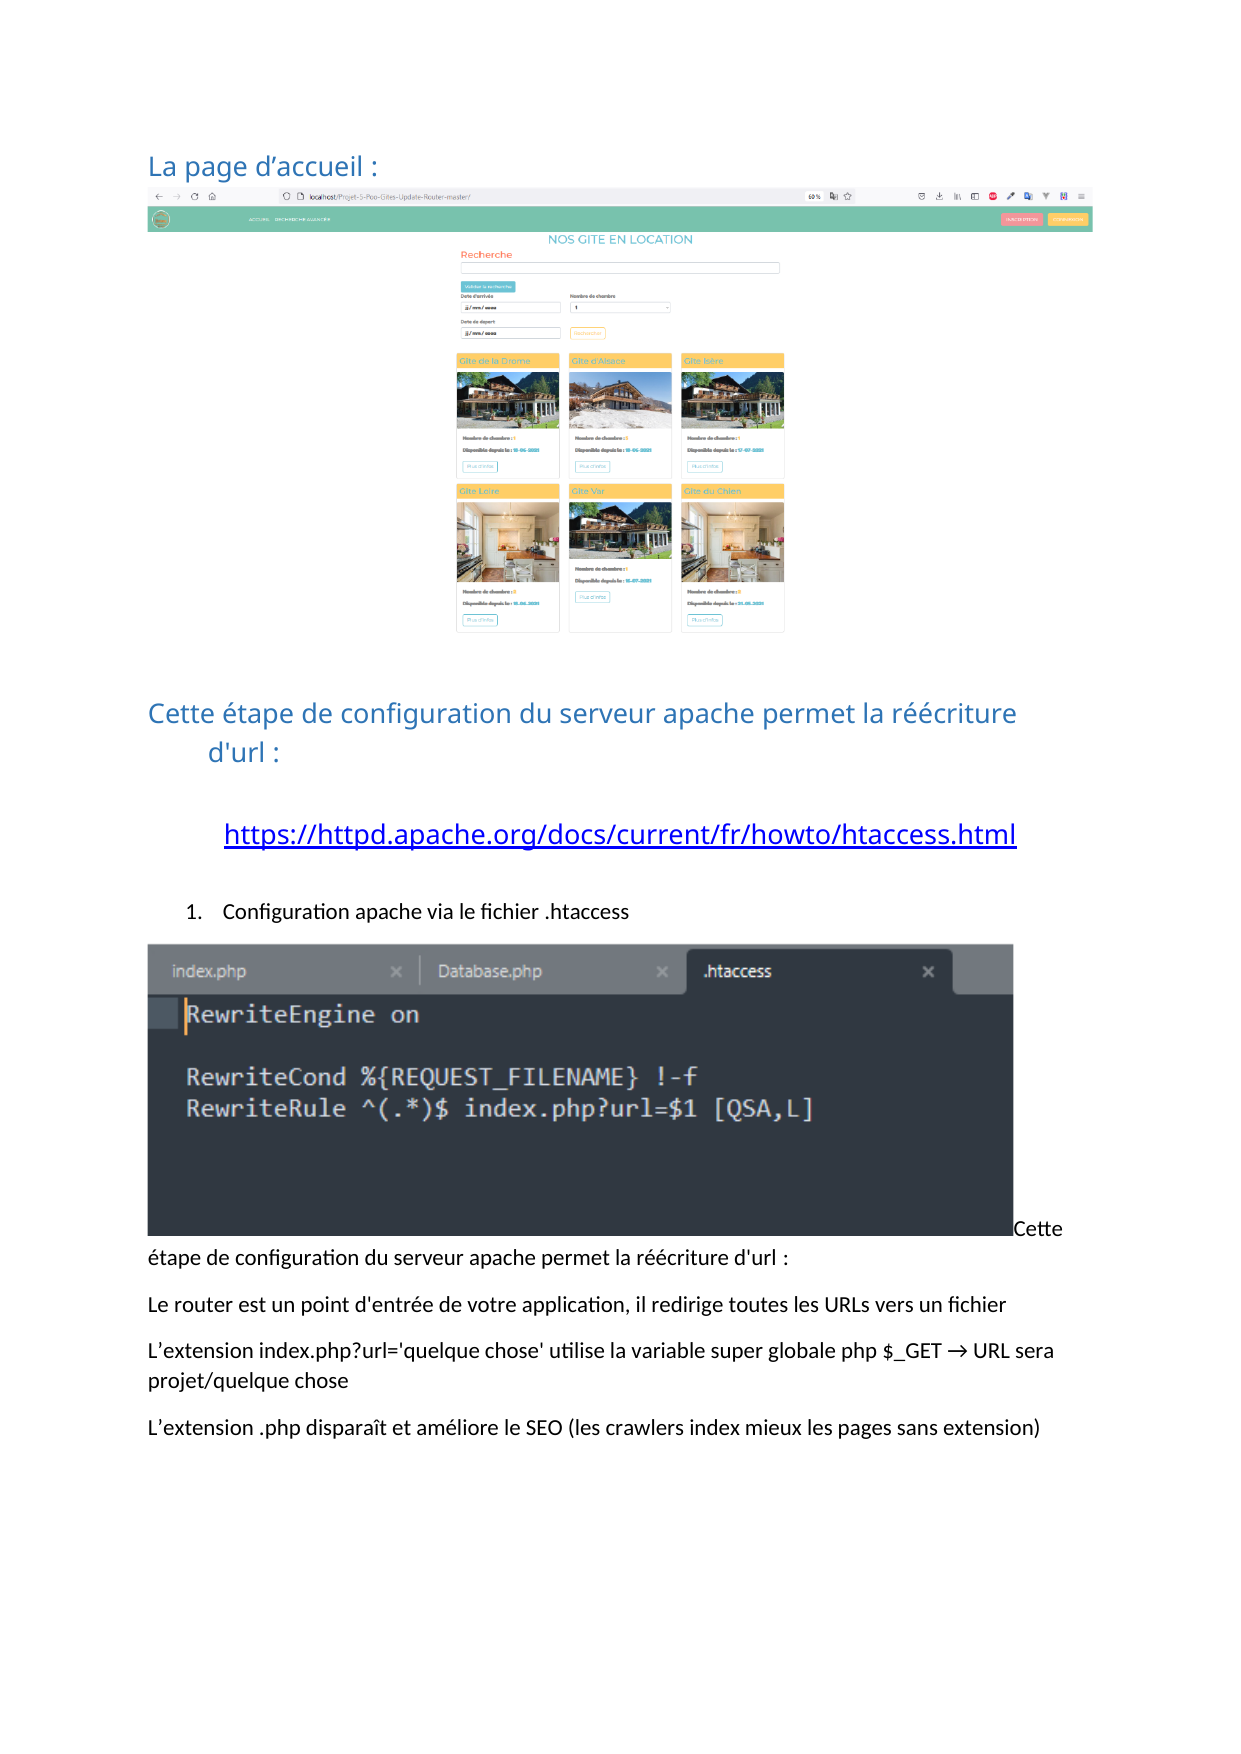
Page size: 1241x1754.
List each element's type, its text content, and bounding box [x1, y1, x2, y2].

subtitle La page d’accueil : [148, 148, 1093, 184]
list Configuration apache via le fichier .htaccess [185, 897, 1093, 925]
picture [147, 943, 1014, 1236]
subtitle https://httpd.apache.org/docs/current/fr/howto/htaccess.html [148, 815, 1093, 852]
text L’extension .php disparaît et améliore le SEO (les crawlers index mieux les pages sans extension) [148, 1413, 1093, 1441]
picture [147, 187, 1093, 676]
subtitle Cette étape de configuration du serveur apache permet la réécriture d'url : [148, 694, 1093, 771]
text Cette étape de configuration du serveur apache permet la réécriture d'url : [148, 944, 1093, 1272]
text Le router est un point d'entrée de votre application, il redirige toutes les URLs vers un fichier [148, 1290, 1093, 1318]
text L’extension index.php?url='quelque chose' utilise la variable super globale php $_GET → URL sera projet/quelque chose [148, 1337, 1093, 1394]
